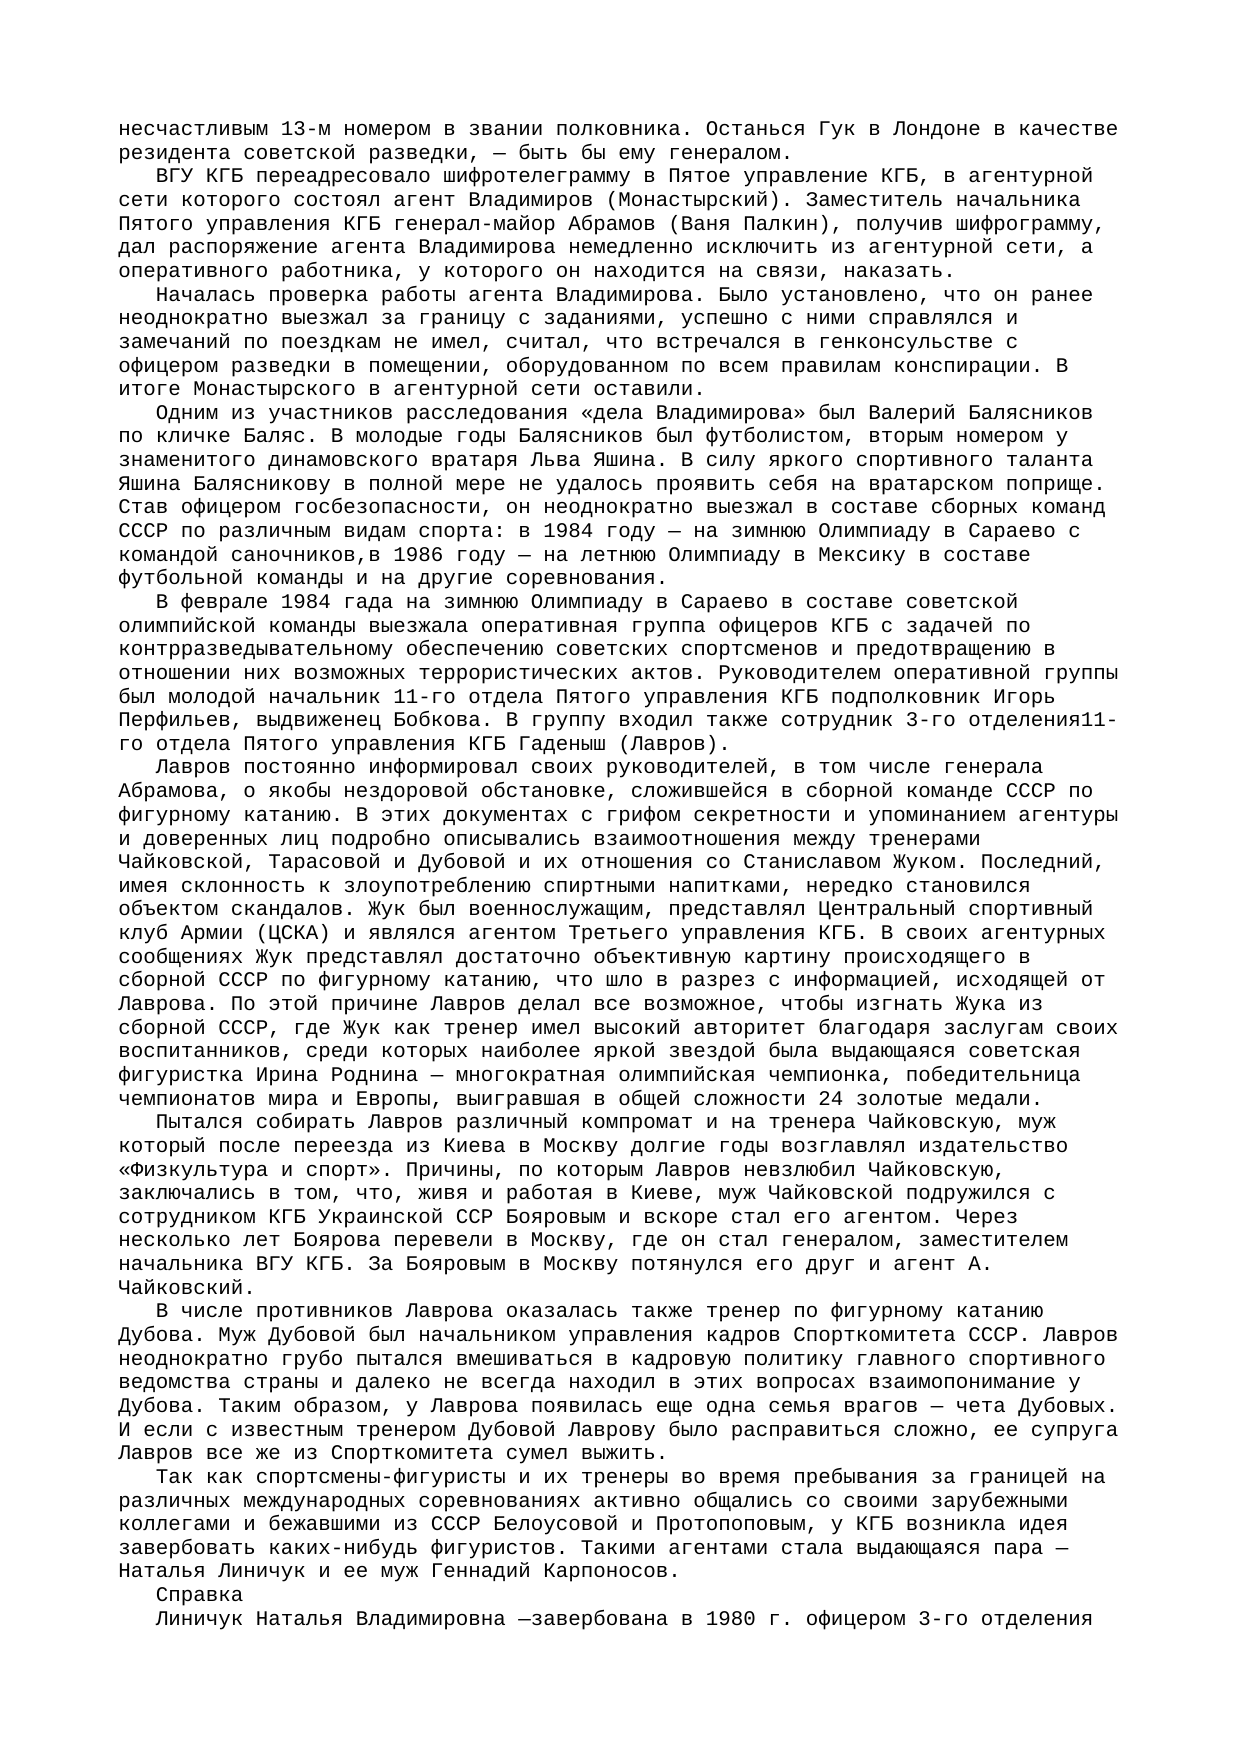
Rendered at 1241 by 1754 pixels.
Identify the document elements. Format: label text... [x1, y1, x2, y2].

text В числе противников Лаврова оказалась также тренер по фигурному катанию Дубова. Муж Дубовой был начальником управления кадров Спорткомитета СССР. Лавров неоднократно грубо пытался вмешиваться в кадровую политику главного спортивного ведомства страны и далеко не всегда находил в этих вопросах взаимопонимание у Дубова. Таким образом, у Лаврова появилась еще одна семья врагов — чета Дубовых. И если с известным тренером Дубовой Лаврову было расправиться сложно, ее супруга Лавров все же из Спорткомитета сумел выжить. [118, 1300, 1122, 1466]
text ВГУ КГБ переадресовало шифротелеграмму в Пятое управление КГБ, в агентурной сети которого состоял агент Владимиров (Монастырский). Заместитель начальника Пятого управления КГБ генерал-майор Абрамов (Ваня Палкин), получив шифрограмму, дал распоряжение агента Владимирова немедленно исключить из агентурной сети, а оперативного работника, у которого он находится на связи, наказать. [118, 165, 1122, 284]
text Одним из участников расследования «дела Владимирова» был Валерий Балясников по кличке Баляс. В молодые годы Балясников был футболистом, вторым номером у знаменитого динамовского вратаря Льва Яшина. В силу яркого спортивного таланта Яшина Балясникову в полной мере не удалось проявить себя на вратарском поприще. Став офицером госбезопасности, он неоднократно выезжал в составе сборных команд СССР по различным видам спорта: в 1984 году — на зимнюю Олимпиаду в Сараево с командой саночников,в 1986 году — на летнюю Олимпиаду в Мексику в составе футбольной команды и на другие соревнования. [118, 402, 1122, 591]
text Так как спортсмены-фигуристы и их тренеры во время пребывания за границей на различных международных соревнованиях активно общались со своими зарубежными коллегами и бежавшими из СССР Белоусовой и Протопоповым, у КГБ возникла идея завербовать каких-нибудь фигуристов. Такими агентами стала выдающаяся пара — Наталья Линичук и ее муж Геннадий Карпоносов. [118, 1466, 1122, 1584]
text Пытался собирать Лавров различный компромат и на тренера Чайковскую, муж который после переезда из Киева в Москву долгие годы возглавлял издательство «Физкультура и спорт». Причины, по которым Лавров невзлюбил Чайковскую, заключались в том, что, живя и работая в Киеве, муж Чайковской подружился с сотрудником КГБ Украинской ССР Бояровым и вскоре стал его агентом. Через несколько лет Боярова перевели в Москву, где он стал генералом, заместителем начальника ВГУ КГБ. За Бояровым в Москву потянулся его друг и агент А. Чайковский. [118, 1111, 1122, 1300]
text Линичук Наталья Владимировна —завербована в 1980 г. офицером 3-го отделения [118, 1608, 1122, 1631]
text Началась проверка работы агента Владимирова. Было установлено, что он ранее неоднократно выезжал за границу с заданиями, успешно с ними справлялся и замечаний по поездкам не имел, считал, что встречался в генконсульстве с офицером разведки в помещении, оборудованном по всем правилам конспирации. В итоге Монастырского в агентурной сети оставили. [118, 284, 1122, 402]
text Лавров постоянно информировал своих руководителей, в том числе генерала Абрамова, о якобы нездоровой обстановке, сложившейся в сборной команде СССР по фигурному катанию. В этих документах с грифом секретности и упоминанием агентуры и доверенных лиц подробно описывались взаимоотношения между тренерами Чайковской, Тарасовой и Дубовой и их отношения со Станиславом Жуком. Последний, имея склонность к злоупотреблению спиртными напитками, нередко становился объектом скандалов. Жук был военнослужащим, представлял Центральный спортивный клуб Армии (ЦСКА) и являлся агентом Третьего управления КГБ. В своих агентурных сообщениях Жук представлял достаточно объективную картину происходящего в сборной СССР по фигурному катанию, что шло в разрез с информацией, исходящей от Лаврова. По этой причине Лавров делал все возможное, чтобы изгнать Жука из сборной СССР, где Жук как тренер имел высокий авторитет благодаря заслугам своих воспитанников, среди которых наиболее яркой звездой была выдающаяся советская фигуристка Ирина Роднина — многократная олимпийская чемпионка, победительница чемпионатов мира и Европы, выигравшая в общей сложности 24 золотые медали. [118, 757, 1122, 1111]
text В феврале 1984 гада на зимнюю Олимпиаду в Сараево в составе советской олимпийской команды выезжала оперативная группа офицеров КГБ с задачей по контрразведывательному обеспечению советских спортсменов и предотвращению в отношении них возможных террористических актов. Руководителем оперативной группы был молодой начальник 11-го отдела Пятого управления КГБ подполковник Игорь Перфильев, выдвиженец Бобкова. В группу входил также сотрудник 3-го отделения11-го отдела Пятого управления КГБ Гаденыш (Лавров). [118, 591, 1122, 757]
text Справка [118, 1584, 1122, 1608]
text несчастливым 13-м номером в звании полковника. Останься Гук в Лондоне в качестве резидента советской разведки, — быть бы ему генералом. [118, 118, 1122, 165]
